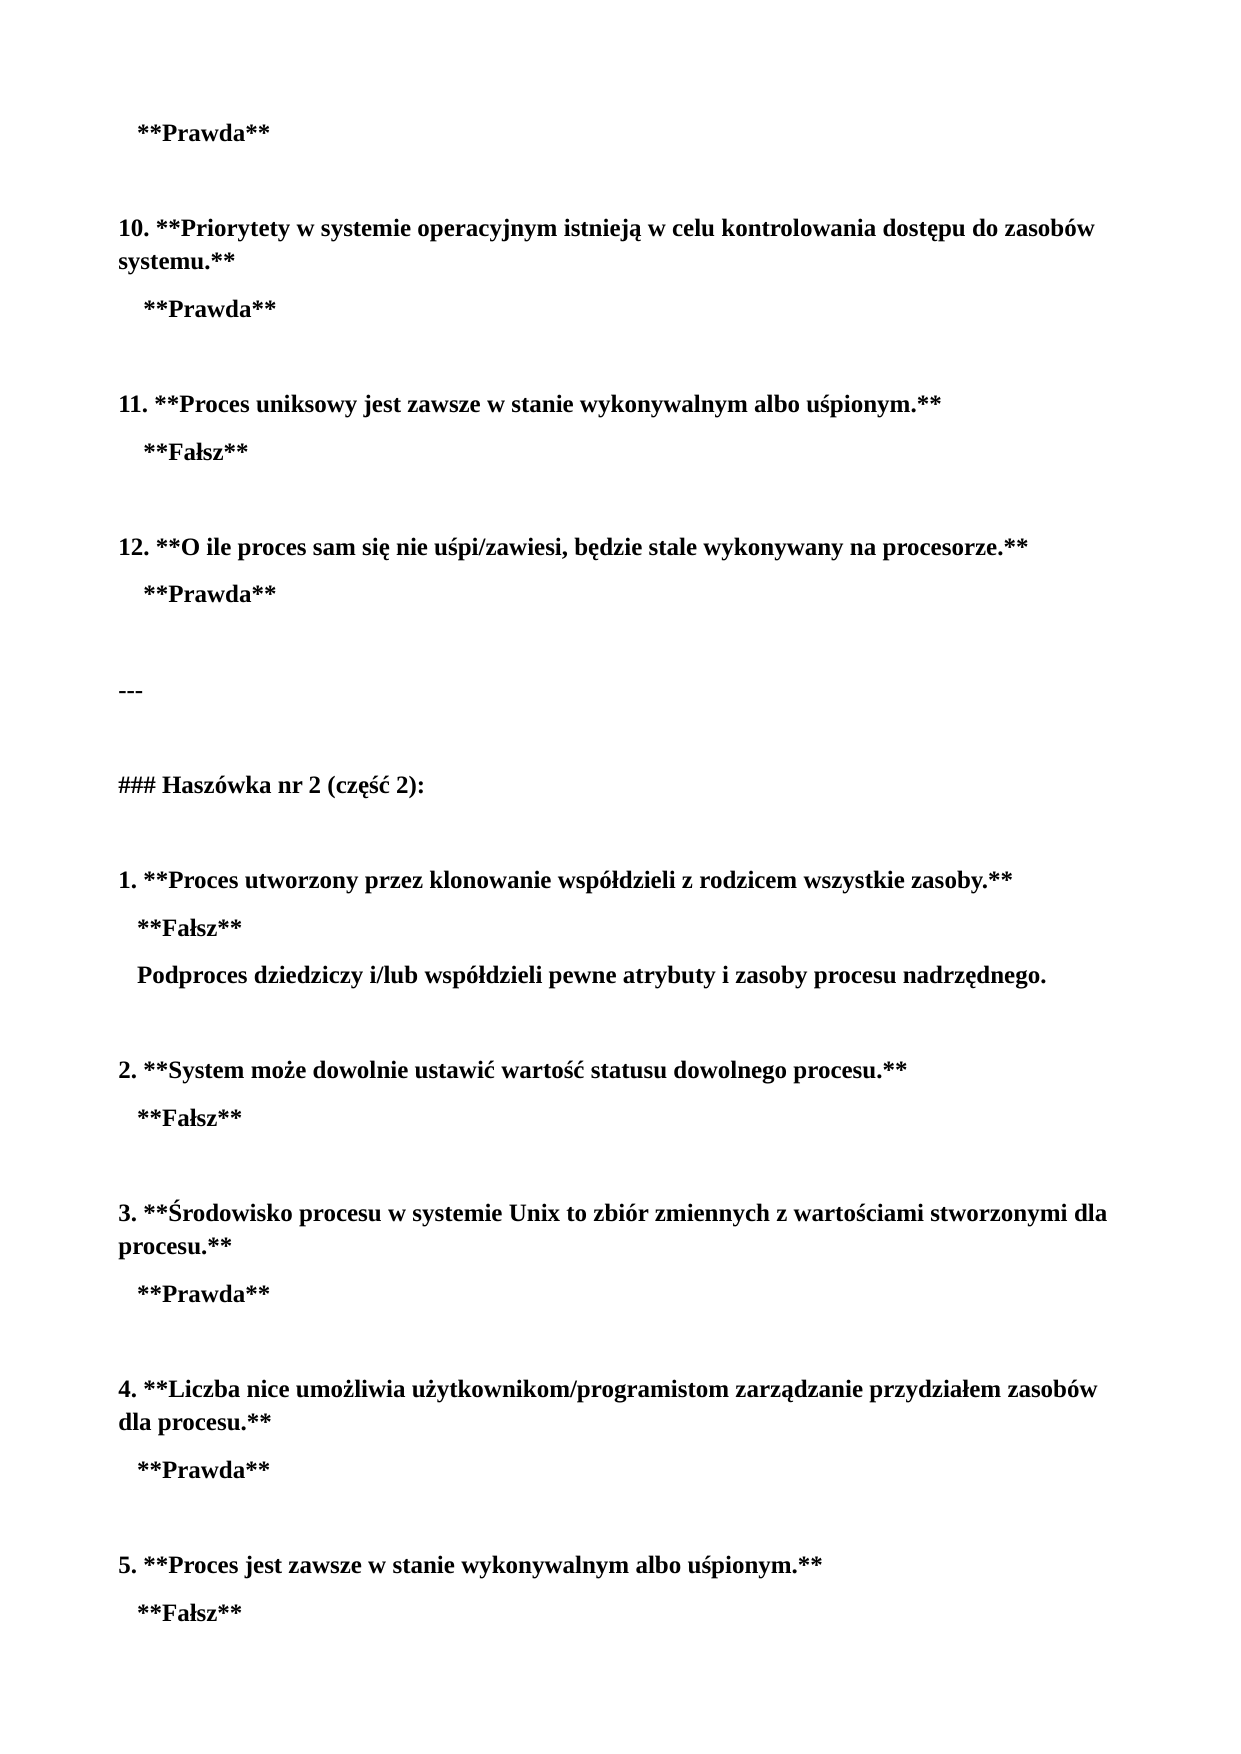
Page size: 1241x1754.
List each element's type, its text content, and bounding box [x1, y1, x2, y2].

text **Fałsz** [118, 1598, 1122, 1626]
text **Prawda** [118, 294, 1122, 323]
text **Fałsz** [118, 437, 1122, 466]
text 11. **Proces uniksowy jest zawsze w stanie wykonywalnym albo uśpionym.** [118, 389, 1122, 418]
text 10. **Priorytety w systemie operacyjnym istnieją w celu kontrolowania dostępu do zasobów systemu.** [118, 213, 1122, 275]
text 3. **Środowisko procesu w systemie Unix to zbiór zmiennych z wartościami stworzonymi dla procesu.** [118, 1198, 1122, 1260]
text **Prawda** [118, 118, 1122, 147]
text 4. **Liczba nice umożliwia użytkownikom/programistom zarządzanie przydziałem zasobów dla procesu.** [118, 1374, 1122, 1436]
text **Fałsz** [118, 1103, 1122, 1132]
text **Fałsz** [118, 913, 1122, 942]
text 12. **O ile proces sam się nie uśpi/zawiesi, będzie stale wykonywany na procesorze.** [118, 532, 1122, 561]
text 1. **Proces utworzony przez klonowanie współdzieli z rodzicem wszystkie zasoby.** [118, 865, 1122, 894]
text Podproces dziedziczy i/lub współdzieli pewne atrybuty i zasoby procesu nadrzędnego. [118, 960, 1122, 989]
text 2. **System może dowolnie ustawić wartość statusu dowolnego procesu.** [118, 1056, 1122, 1084]
text 5. **Proces jest zawsze w stanie wykonywalnym albo uśpionym.** [118, 1550, 1122, 1579]
text **Prawda** [118, 1455, 1122, 1484]
text **Prawda** [118, 579, 1122, 608]
text --- [118, 675, 1122, 703]
text **Prawda** [118, 1279, 1122, 1308]
text ### Haszówka nr 2 (część 2): [118, 770, 1122, 799]
